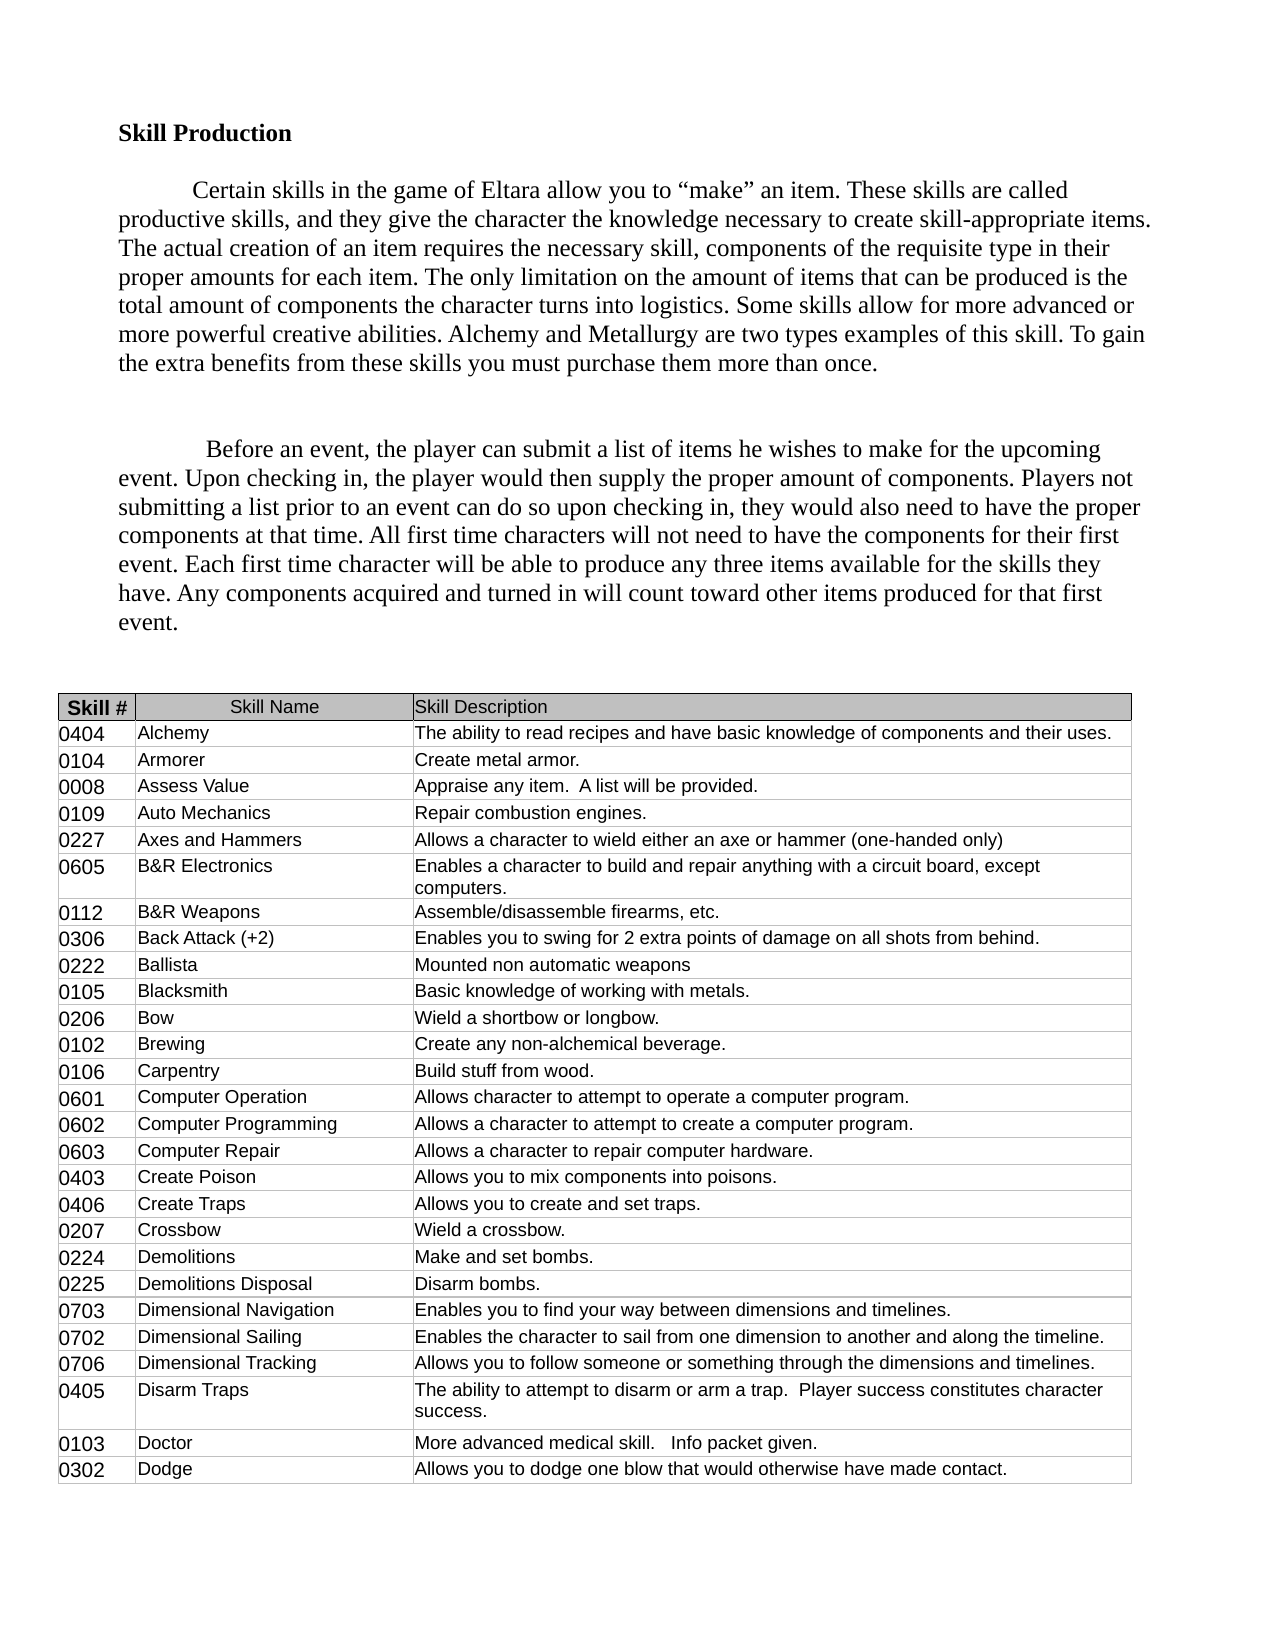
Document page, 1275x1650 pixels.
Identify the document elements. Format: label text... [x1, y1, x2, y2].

table_cell 0601 [59, 1085, 135, 1111]
table_cell Allows a character to wield either an axe or hammer (one-handed only) [414, 827, 1131, 852]
table_cell Dimensional Navigation [136, 1298, 413, 1323]
table_cell Disarm bombs. [414, 1271, 1131, 1296]
table_cell 0702 [59, 1324, 135, 1349]
table_cell Allows you to create and set traps. [414, 1191, 1131, 1217]
table_cell Create Poison [136, 1165, 413, 1190]
table_cell Enables a character to build and repair anything with a circuit board, except computers. [414, 854, 1131, 898]
table_cell Create any non-alchemical beverage. [414, 1032, 1131, 1057]
table_cell Computer Repair [136, 1138, 413, 1164]
table_cell Allows a character to repair computer hardware. [414, 1138, 1131, 1164]
table_cell Wield a shortbow or longbow. [414, 1005, 1131, 1031]
table_cell 0112 [59, 899, 135, 924]
table_cell 0605 [59, 854, 135, 898]
text Certain skills in the game of Eltara allow you to “make” an item. These skills are called productive skills, and they give the character the knowledge necessary to create skill-appropriate items. The actual creation of an item requires the necessary skill, components of the requisite type in their proper amounts for each item. The only limitation on the amount of items that can be produced is the total amount of components the character turns into logistics. Some skills allow for more advanced or more powerful creative abilities. Alchemy and Metallurgy are two types examples of this skill. To gain the extra benefits from these skills you must purchase them more than once. [118, 176, 1157, 377]
table_cell Computer Operation [136, 1085, 413, 1111]
table_cell Demolitions [136, 1244, 413, 1270]
table_cell Build stuff from wood. [414, 1059, 1131, 1084]
table_cell 0703 [59, 1298, 135, 1323]
table_cell Create Traps [136, 1191, 413, 1217]
table_cell Blacksmith [136, 979, 413, 1004]
table_cell 0104 [59, 747, 135, 773]
table_cell Crossbow [136, 1218, 413, 1243]
table_cell Allows you to mix components into poisons. [414, 1165, 1131, 1190]
table_cell More advanced medical skill. Info packet given. [414, 1430, 1131, 1456]
table_cell Allows you to follow someone or something through the dimensions and timelines. [414, 1351, 1131, 1376]
table_cell Computer Programming [136, 1112, 413, 1137]
table_cell Disarm Traps [136, 1377, 413, 1429]
table_cell 0406 [59, 1191, 135, 1217]
table_cell 0603 [59, 1138, 135, 1164]
table_cell 0105 [59, 979, 135, 1004]
table_cell Ballista [136, 952, 413, 978]
table_cell Alchemy [136, 721, 413, 746]
table_cell 0106 [59, 1059, 135, 1084]
table_cell Bow [136, 1005, 413, 1031]
table_cell Appraise any item. A list will be provided. [414, 774, 1131, 799]
table_cell 0225 [59, 1271, 135, 1296]
table_cell Enables the character to sail from one dimension to another and along the timeline. [414, 1324, 1131, 1349]
subtitle Skill Production [118, 118, 1157, 147]
table_cell 0207 [59, 1218, 135, 1243]
table_cell Allows you to dodge one blow that would otherwise have made contact. [414, 1457, 1131, 1482]
table_cell Assemble/disassemble firearms, etc. [414, 899, 1131, 924]
table_cell 0102 [59, 1032, 135, 1057]
table_cell Carpentry [136, 1059, 413, 1084]
table_cell Back Attack (+2) [136, 926, 413, 951]
table_cell 0227 [59, 827, 135, 852]
table_header Skill # [59, 694, 135, 720]
table_header Skill Name [136, 694, 413, 720]
table_cell 0222 [59, 952, 135, 978]
table_cell Repair combustion engines. [414, 800, 1131, 826]
table_cell The ability to read recipes and have basic knowledge of components and their uses. [414, 721, 1131, 746]
table_cell 0405 [59, 1377, 135, 1429]
table_cell 0404 [59, 721, 135, 746]
table_cell Allows character to attempt to operate a computer program. [414, 1085, 1131, 1111]
table_cell Wield a crossbow. [414, 1218, 1131, 1243]
table_cell 0109 [59, 800, 135, 826]
table_cell Doctor [136, 1430, 413, 1456]
table_cell Allows a character to attempt to create a computer program. [414, 1112, 1131, 1137]
table_cell Dodge [136, 1457, 413, 1482]
table_cell B&R Weapons [136, 899, 413, 924]
table_cell B&R Electronics [136, 854, 413, 898]
table_cell 0403 [59, 1165, 135, 1190]
table_cell Basic knowledge of working with metals. [414, 979, 1131, 1004]
text Before an event, the player can submit a list of items he wishes to make for the upcoming event. Upon checking in, the player would then supply the proper amount of components. Players not submitting a list prior to an event can do so upon checking in, they would also need to have the proper components at that time. All first time characters will not need to have the components for their first event. Each first time character will be able to produce any three items available for the skills they have. Any components acquired and turned in will count toward other items produced for that first event. [118, 434, 1157, 636]
table_cell 0224 [59, 1244, 135, 1270]
table_cell Demolitions Disposal [136, 1271, 413, 1296]
table_cell 0206 [59, 1005, 135, 1031]
table_cell 0706 [59, 1351, 135, 1376]
table_cell Dimensional Tracking [136, 1351, 413, 1376]
table_cell Create metal armor. [414, 747, 1131, 773]
table_cell 0602 [59, 1112, 135, 1137]
table_header Skill Description [414, 694, 1131, 720]
table_cell 0008 [59, 774, 135, 799]
table_cell Dimensional Sailing [136, 1324, 413, 1349]
table_cell Enables you to find your way between dimensions and timelines. [414, 1298, 1131, 1323]
table_cell Auto Mechanics [136, 800, 413, 826]
table_cell 0306 [59, 926, 135, 951]
table_cell Make and set bombs. [414, 1244, 1131, 1270]
table_cell Armorer [136, 747, 413, 773]
table_cell The ability to attempt to disarm or arm a trap. Player success constitutes character success. [414, 1377, 1131, 1429]
table_cell Brewing [136, 1032, 413, 1057]
table_cell Enables you to swing for 2 extra points of damage on all shots from behind. [414, 926, 1131, 951]
table_cell 0103 [59, 1430, 135, 1456]
table_cell 0302 [59, 1457, 135, 1482]
table_cell Axes and Hammers [136, 827, 413, 852]
table_cell Assess Value [136, 774, 413, 799]
table_cell Mounted non automatic weapons [414, 952, 1131, 978]
